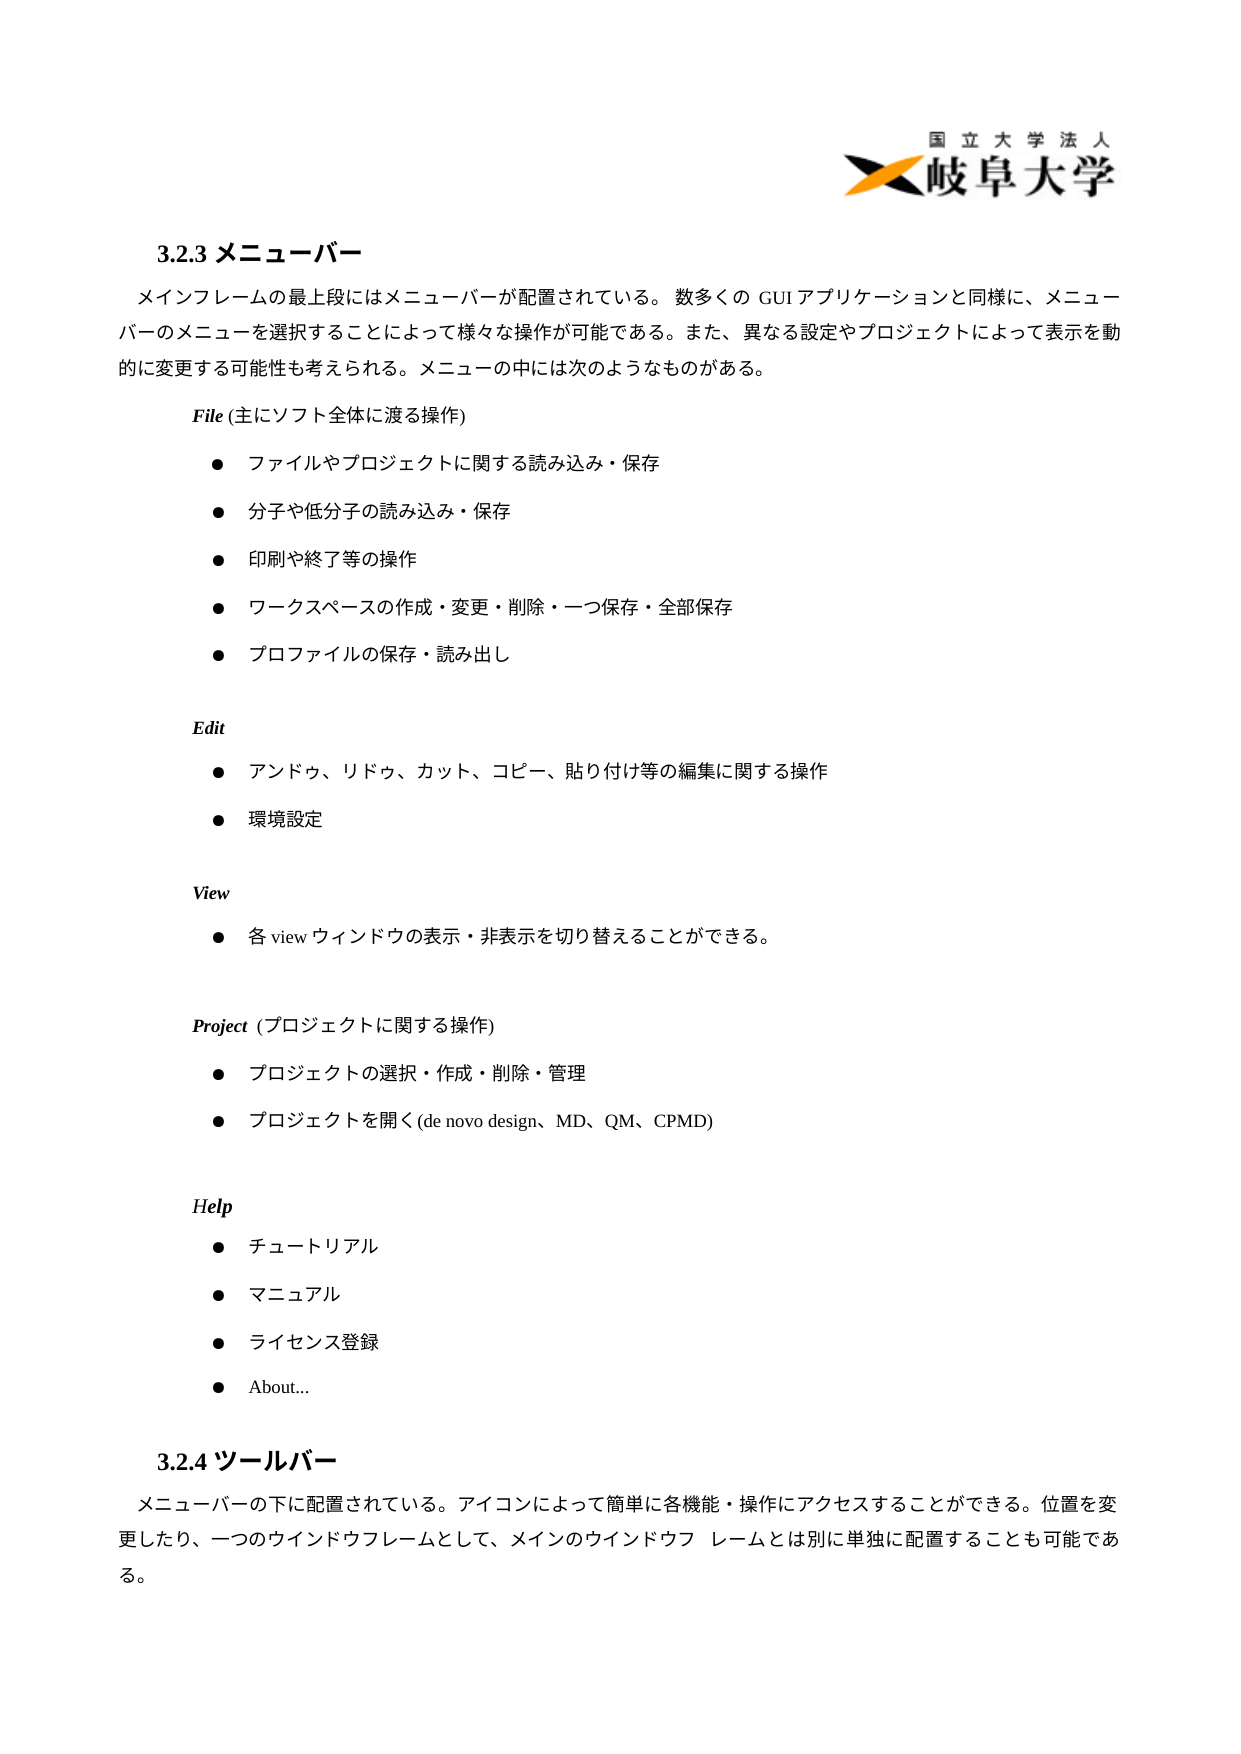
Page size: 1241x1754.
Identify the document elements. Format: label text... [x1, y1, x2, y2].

list ライセンス登録 [193, 1328, 1122, 1355]
text メインフレームの最上段にはメニューバーが配置されている。 数多くのGUIアプリケーションと同様に、メニューバーのメニューを選択することによって様々な操作が可能である。また、異なる設定やプロジェクトによって表示を動的に変更する可能性も考えられる。メニューの中には次のようなものがある。 [118, 283, 1122, 380]
picture [834, 118, 1122, 205]
text View [118, 882, 1122, 903]
list プロジェクトの選択・作成・削除・管理 [193, 1058, 1122, 1085]
text Help [118, 1194, 1122, 1218]
list チュートリアル [193, 1232, 1122, 1259]
list About... [193, 1376, 1122, 1397]
list プロジェクトを開く(de novo design、MD、QM、CPMD) [193, 1106, 1122, 1133]
list ツールバー [44, 1441, 1122, 1477]
list ワークスペースの作成・変更・削除・一つ保存・全部保存 [193, 592, 1122, 619]
text File (主にソフト全体に渡る操作) [118, 401, 1122, 428]
list ファイルやプロジェクトに関する読み込み・保存 [192, 449, 1122, 476]
text Project (プロジェクトに関する操作) [118, 1010, 1122, 1038]
list マニュアル [193, 1280, 1122, 1307]
list アンドゥ、リドゥ、カット、コピー、貼り付け等の編集に関する操作 [193, 757, 1122, 784]
text Edit [118, 717, 1122, 738]
list 環境設定 [193, 805, 1122, 832]
list プロファイルの保存・読み出し [193, 640, 1122, 667]
list 各viewウィンドウの表示・非表示を切り替えることができる。 [193, 922, 1122, 949]
list 分子や低分子の読み込み・保存 [193, 497, 1122, 524]
list 印刷や終了等の操作 [193, 544, 1122, 572]
text メニューバーの下に配置されている。アイコンによって簡単に各機能・操作にアクセスすることができる。位置を変更したり、一つのウインドウフレームとして、メインのウインドウフ レームとは別に単独に配置することも可能である。 [118, 1490, 1122, 1588]
list メニューバー [44, 234, 1122, 270]
